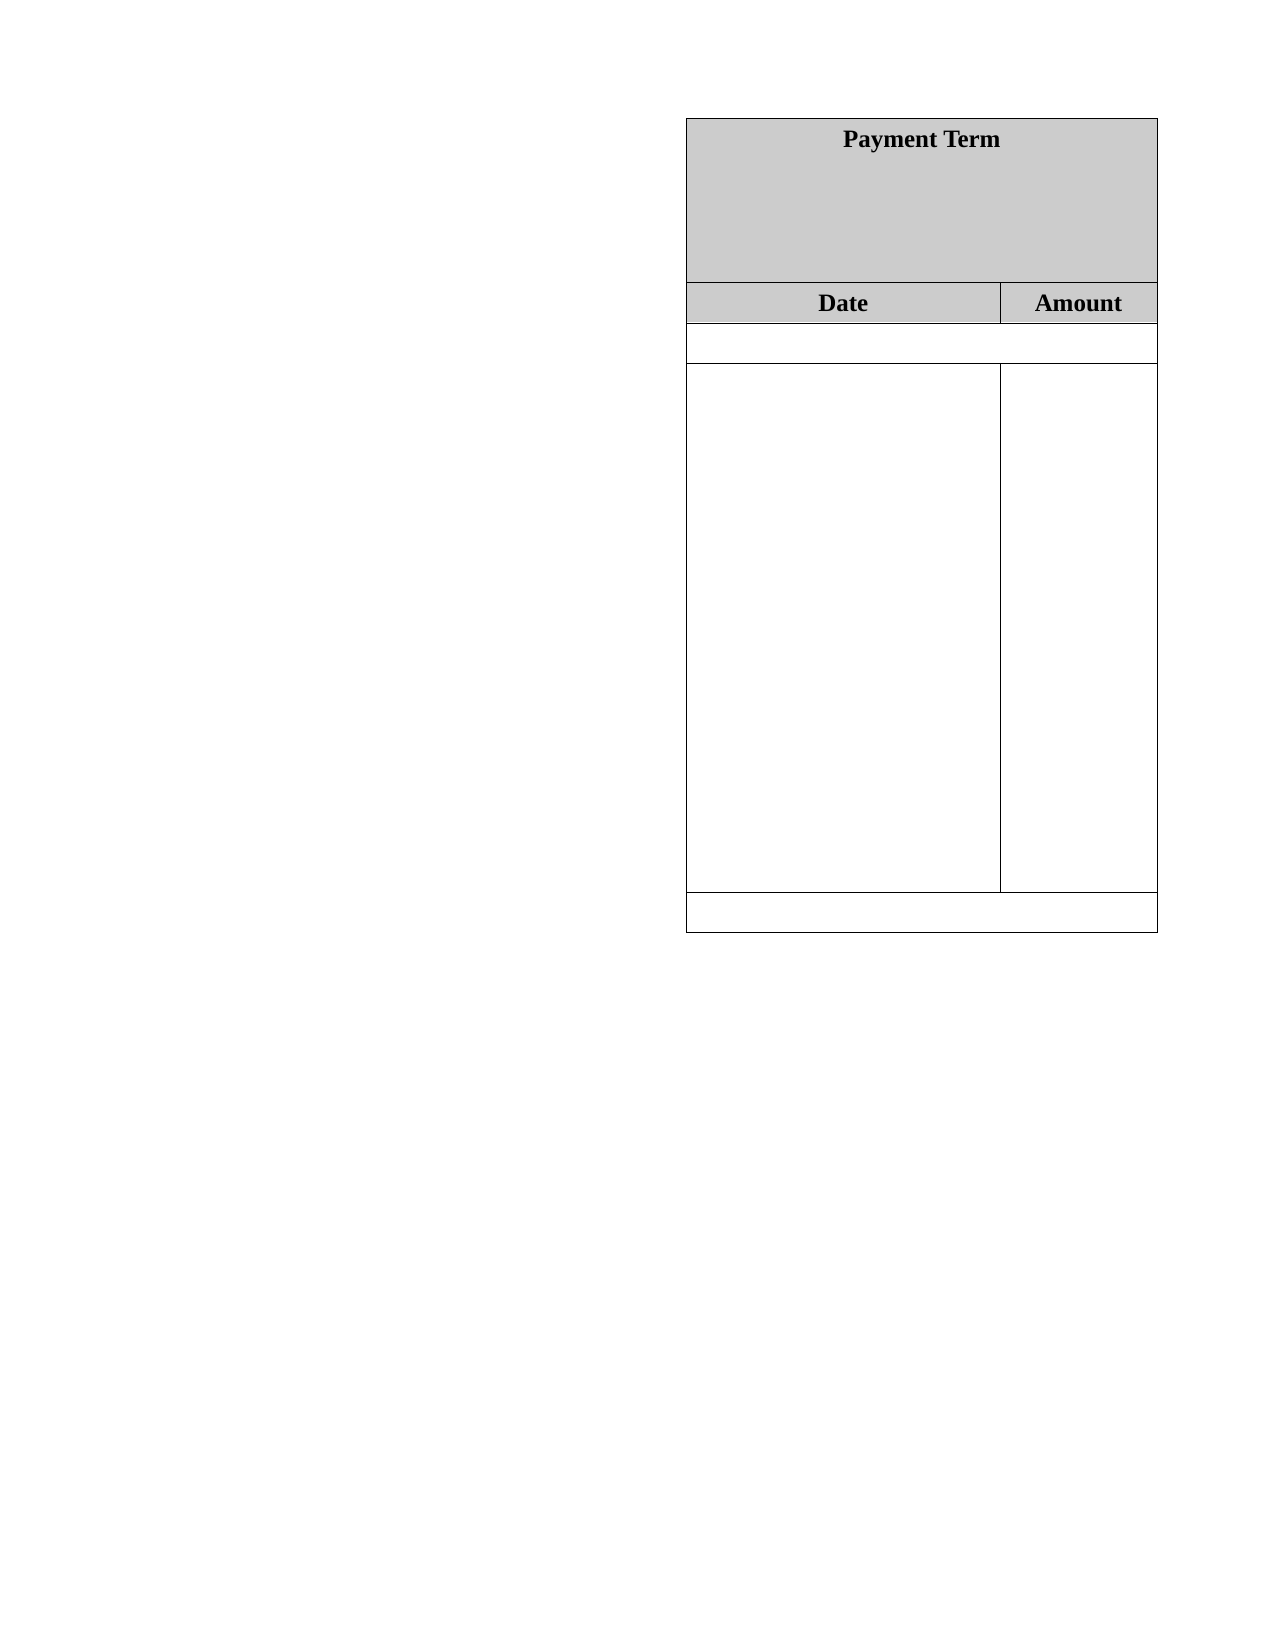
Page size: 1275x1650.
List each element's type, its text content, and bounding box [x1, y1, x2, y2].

text </for> [118, 1056, 1157, 1085]
table_cell Date [687, 283, 1000, 322]
table_cell <for each="line in invoice.lines_to_pay"> [687, 324, 1157, 363]
table_cell Amount [1001, 283, 1157, 322]
table_cell <formatLang(line.maturity_date, invoice.party.lang, date=True)> [687, 364, 1000, 892]
text <for each="comment in (invoice.comment or '').split('\n')"> [118, 973, 1157, 1002]
text </if> [118, 932, 1157, 961]
text </for> [118, 1097, 1157, 1126]
text <comment> [118, 1015, 1157, 1043]
table_cell <line.amount_second_currency and formatLang(line.amount_second_currency, invoice.party.lang, currency=invoice.currency) or formatLang(line.debit - line.credit, invoice.party.lang, currency=invoice.currency)> [1001, 364, 1157, 892]
table_header Payment Term <if test="invoice.payment_term.description"> <invoice.payment_term.description> </if> [687, 119, 1157, 282]
table_cell </for> [687, 893, 1157, 932]
